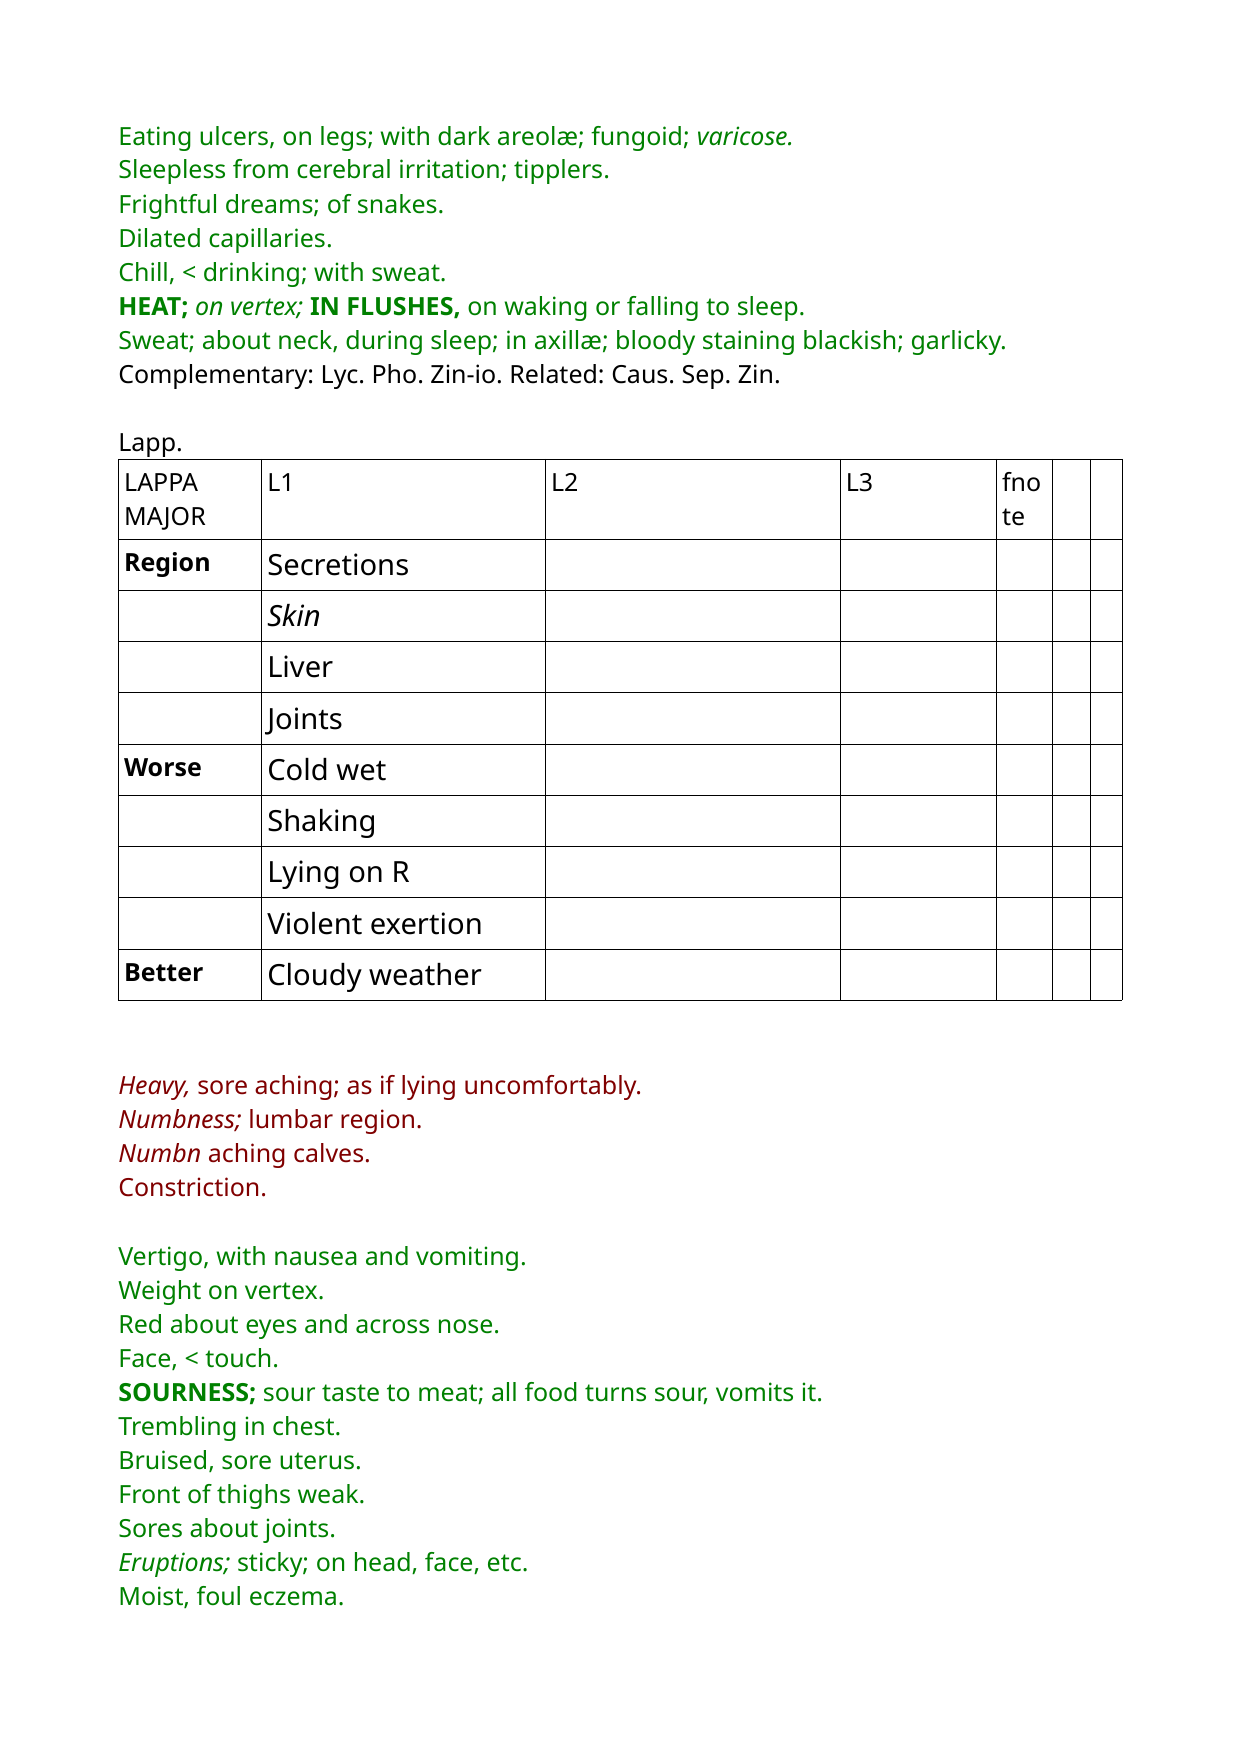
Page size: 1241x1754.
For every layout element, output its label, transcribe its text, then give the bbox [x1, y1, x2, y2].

text Weight on vertex. [118, 1272, 1122, 1306]
table_cell [546, 898, 840, 948]
table_cell Worse [119, 745, 261, 795]
text HEAT; on vertex; IN FLUSHES, on waking or falling to sleep. [118, 288, 1122, 322]
table_cell [1091, 847, 1122, 897]
table_cell [997, 796, 1052, 846]
table_cell [119, 693, 261, 743]
table_cell Violent exertion [262, 898, 545, 948]
table_cell [546, 591, 840, 641]
text Sweat; about neck, during sleep; in axillæ; bloody staining blackish; garlicky. [118, 322, 1122, 357]
table_cell [1053, 540, 1090, 590]
table_cell [997, 847, 1052, 897]
table_cell [841, 642, 996, 692]
table_header LAPPA MAJOR [119, 460, 261, 538]
table_cell [1053, 950, 1090, 1000]
table_cell [546, 950, 840, 1000]
text Eating ulcers, on legs; with dark areolæ; fungoid; varicose. [118, 118, 1122, 152]
table_cell [1053, 898, 1090, 948]
table_cell [1053, 796, 1090, 846]
table_cell Region [119, 540, 261, 590]
table_cell [1053, 847, 1090, 897]
table_cell [546, 540, 840, 590]
table_cell [841, 847, 996, 897]
text Lapp. [118, 425, 1122, 459]
table_cell Shaking [262, 796, 545, 846]
table_header L3 [841, 460, 996, 538]
table_cell [119, 591, 261, 641]
text Heavy, sore aching; as if lying uncomfortably. [118, 1068, 1122, 1102]
table_cell [997, 540, 1052, 590]
table_cell [1091, 898, 1122, 948]
table_cell [1053, 693, 1090, 743]
table_cell [119, 642, 261, 692]
table_cell [546, 745, 840, 795]
text Constriction. [118, 1170, 1122, 1204]
text Sores about joints. [118, 1511, 1122, 1545]
table_cell [841, 540, 996, 590]
text Vertigo, with nausea and vomiting. [118, 1238, 1122, 1272]
table_cell [1053, 642, 1090, 692]
table_cell [997, 745, 1052, 795]
table_cell [1053, 745, 1090, 795]
table_cell [841, 745, 996, 795]
table_cell [119, 796, 261, 846]
text Frightful dreams; of snakes. [118, 186, 1122, 220]
table_cell [997, 693, 1052, 743]
table_cell [841, 693, 996, 743]
text Moist, foul eczema. [118, 1579, 1122, 1613]
table_cell [546, 847, 840, 897]
table_cell [1091, 642, 1122, 692]
text SOURNESS; sour taste to meat; all food turns sour, vomits it. [118, 1374, 1122, 1408]
table_cell [546, 693, 840, 743]
text Bruised, sore uterus. [118, 1443, 1122, 1477]
text Sleepless from cerebral irritation; tipplers. [118, 152, 1122, 186]
table_cell [997, 950, 1052, 1000]
text Chill, < drinking; with sweat. [118, 254, 1122, 288]
table_cell [1091, 540, 1122, 590]
text Trembling in chest. [118, 1408, 1122, 1443]
table_cell Lying on R [262, 847, 545, 897]
table_cell [841, 796, 996, 846]
text Eruptions; sticky; on head, face, etc. [118, 1545, 1122, 1579]
table_header fnote [997, 460, 1052, 538]
text Red about eyes and across nose. [118, 1306, 1122, 1340]
table_cell [1091, 591, 1122, 641]
table_header L2 [546, 460, 840, 538]
table_header L1 [262, 460, 545, 538]
table_cell [997, 898, 1052, 948]
table_cell [1091, 796, 1122, 846]
table_cell [1053, 591, 1090, 641]
table_header [1091, 460, 1122, 538]
table_cell [841, 950, 996, 1000]
table_cell Joints [262, 693, 545, 743]
table_cell [1091, 745, 1122, 795]
text Numbness; lumbar region. [118, 1102, 1122, 1136]
table_cell [546, 796, 840, 846]
table_cell [119, 898, 261, 948]
table_cell [546, 642, 840, 692]
table_cell Cold wet [262, 745, 545, 795]
table_cell [1091, 950, 1122, 1000]
table_cell [997, 642, 1052, 692]
table_cell [841, 591, 996, 641]
table_cell Liver [262, 642, 545, 692]
table_cell Cloudy weather [262, 950, 545, 1000]
text Front of thighs weak. [118, 1477, 1122, 1511]
text Dilated capillaries. [118, 220, 1122, 254]
text Face, < touch. [118, 1340, 1122, 1374]
table_cell [119, 847, 261, 897]
table_cell Better [119, 950, 261, 1000]
text Complementary: Lyc. Pho. Zin-io. Related: Caus. Sep. Zin. [118, 357, 1122, 391]
table_header [1053, 460, 1090, 538]
table_cell [841, 898, 996, 948]
table_cell [997, 591, 1052, 641]
table_cell [1091, 693, 1122, 743]
table_cell Secretions [262, 540, 545, 590]
text Numbn aching calves. [118, 1136, 1122, 1170]
table_cell Skin [262, 591, 545, 641]
